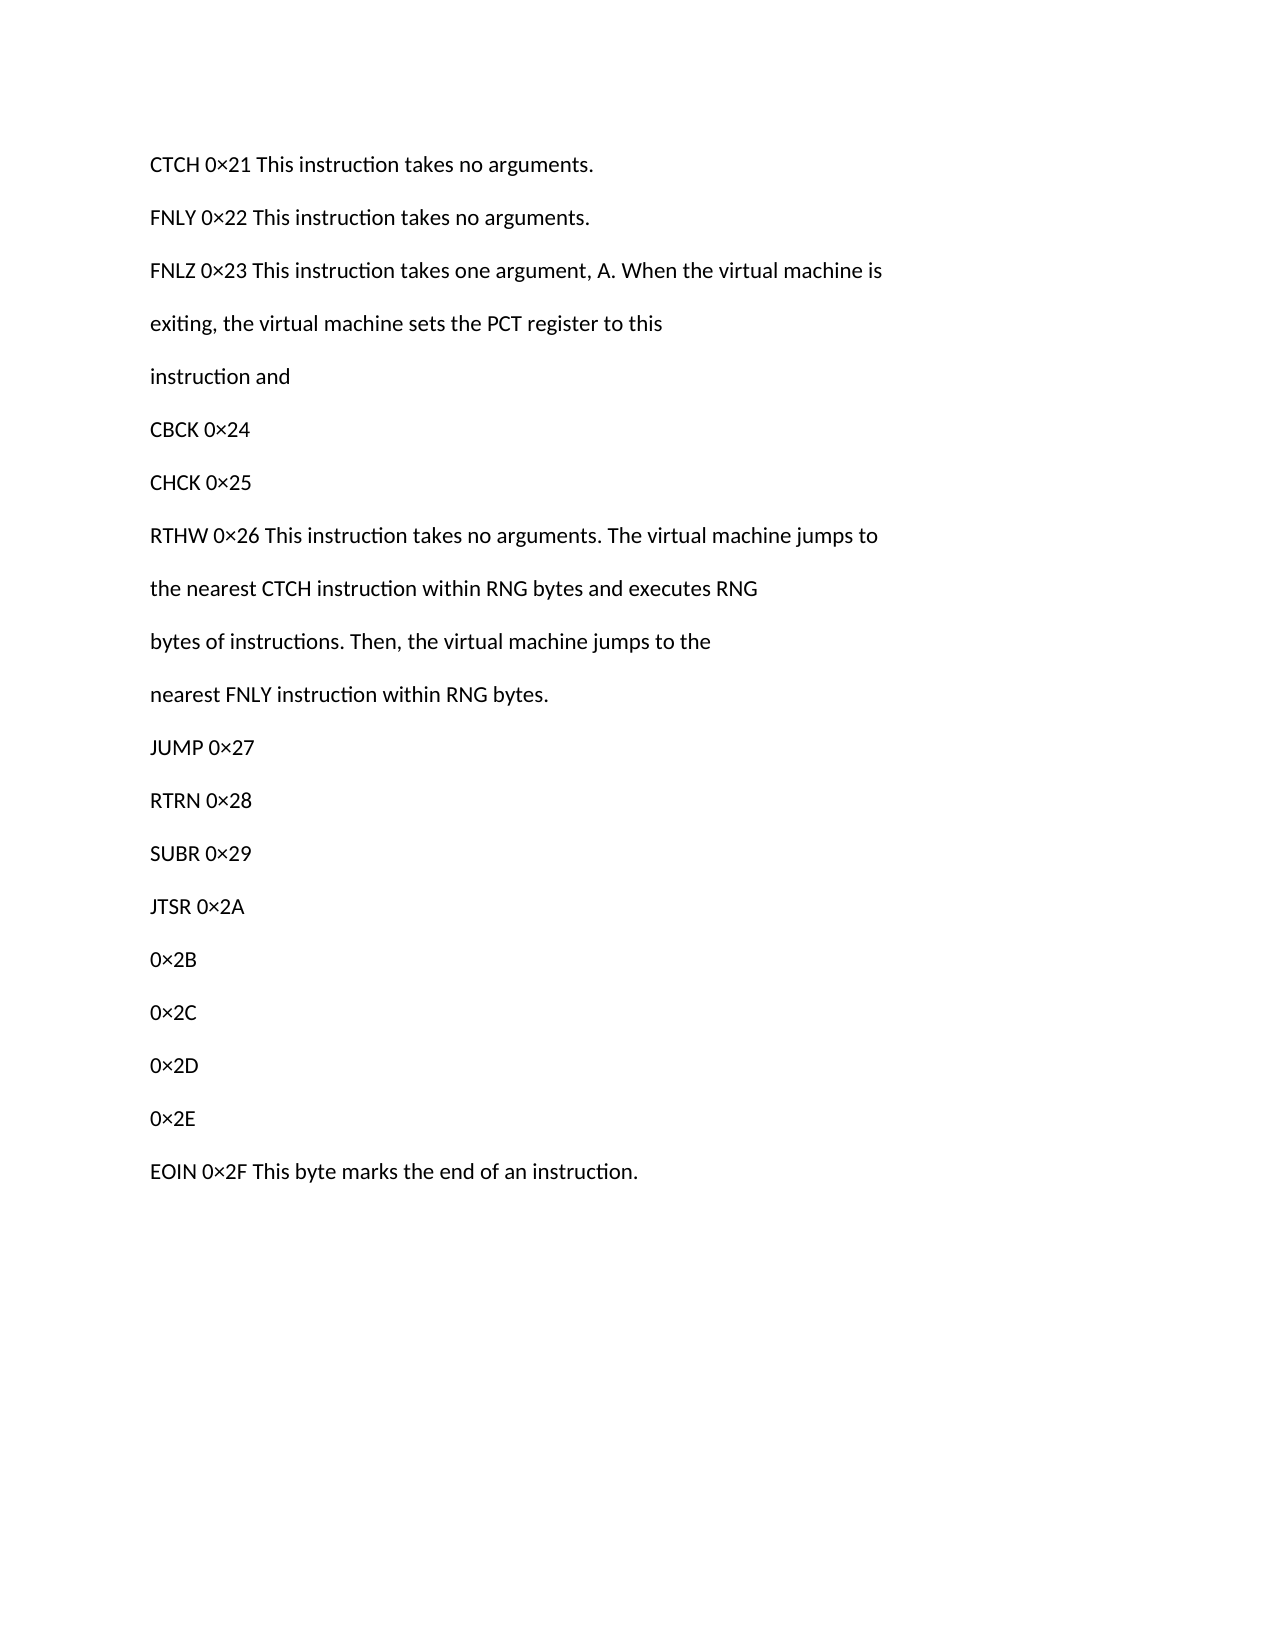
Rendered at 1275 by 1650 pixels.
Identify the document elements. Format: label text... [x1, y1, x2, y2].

text JUMP 0×27 [150, 733, 1125, 761]
text the nearest CTCH instruction within RNG bytes and executes RNG [150, 574, 1125, 602]
text 0×2B [150, 945, 1125, 973]
text exiting, the virtual machine sets the PCT register to this [150, 309, 1125, 337]
text nearest FNLY instruction within RNG bytes. [150, 680, 1125, 708]
text CHCK 0×25 [150, 468, 1125, 496]
text CTCH 0×21 This instruction takes no arguments. [150, 150, 1125, 178]
text RTHW 0×26 This instruction takes no arguments. The virtual machine jumps to [150, 521, 1125, 549]
text CBCK 0×24 [150, 415, 1125, 443]
text bytes of instructions. Then, the virtual machine jumps to the [150, 627, 1125, 655]
text RTRN 0×28 [150, 786, 1125, 814]
text FNLZ 0×23 This instruction takes one argument, A. When the virtual machine is [150, 256, 1125, 284]
text 0×2C [150, 998, 1125, 1026]
text instruction and [150, 362, 1125, 390]
text FNLY 0×22 This instruction takes no arguments. [150, 203, 1125, 231]
text SUBR 0×29 [150, 839, 1125, 867]
text JTSR 0×2A [150, 892, 1125, 920]
text 0×2E [150, 1104, 1125, 1132]
text EOIN 0×2F This byte marks the end of an instruction. [150, 1157, 1125, 1185]
text 0×2D [150, 1051, 1125, 1079]
